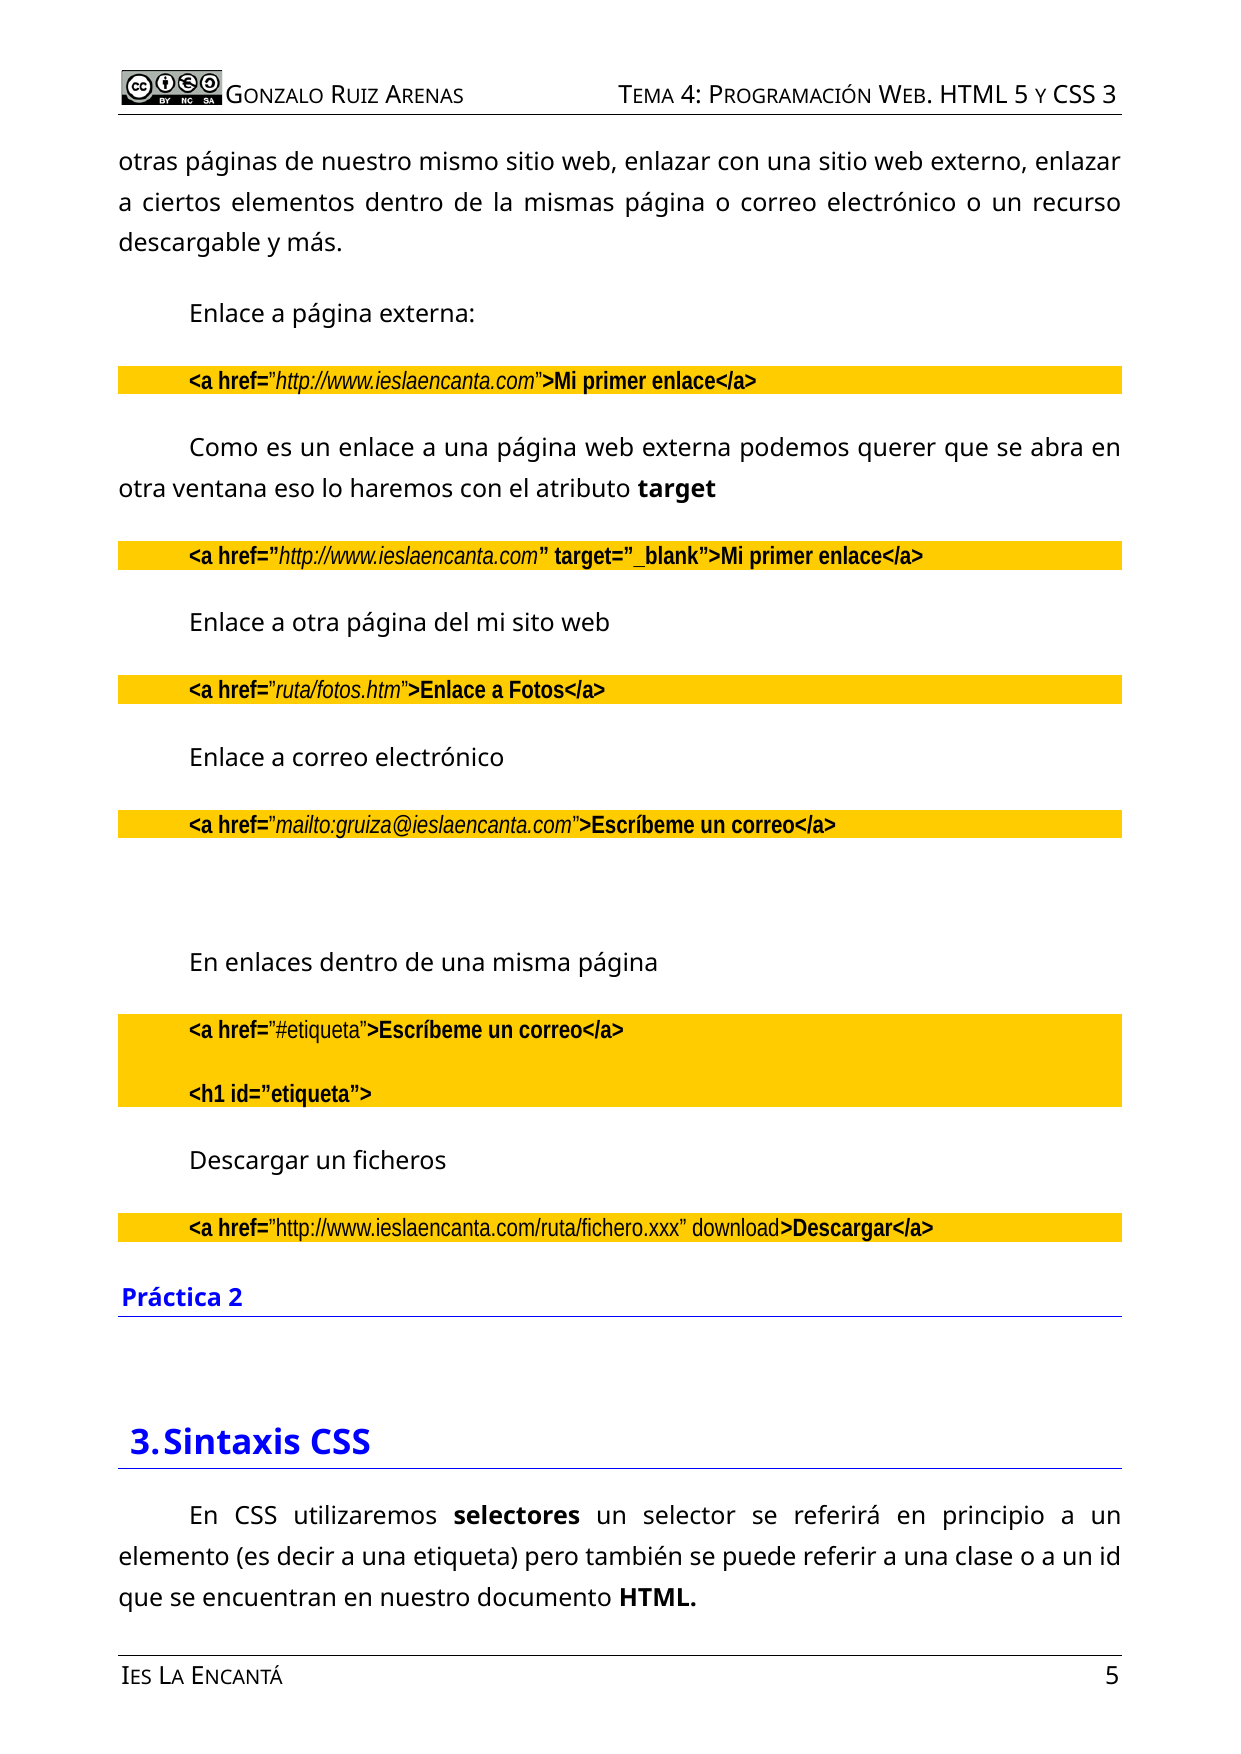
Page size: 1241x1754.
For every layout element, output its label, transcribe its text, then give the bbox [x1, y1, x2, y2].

text otras páginas de nuestro mismo sitio web, enlazar con una sitio web externo, enlazar a ciertos elementos dentro de la mismas página o correo electrónico o un recurso descargable y más. [118, 143, 1122, 259]
text Enlace a otra página del mi sito web [118, 605, 1122, 639]
text <a href=”http://www.ieslaencanta.com/ruta/fichero.xxx” download>Descargar</a> [118, 1213, 1122, 1242]
text Descargar un ficheros [118, 1142, 1122, 1177]
text Como es un enlace a una página web externa podemos querer que se abra en otra ventana eso lo haremos con el atributo target [118, 430, 1122, 505]
text En CSS utilizaremos selectores un selector se referirá en principio a un elemento (es decir a una etiqueta) pero también se puede referir a una clase o a un id que se encuentran en nuestro documento HTML. [118, 1498, 1122, 1613]
text Enlace a página externa: [118, 295, 1122, 329]
subtitle Sintaxis CSS [118, 1414, 1122, 1468]
text <a href=”http://www.ieslaencanta.com” target=”_blank”>Mi primer enlace</a> [118, 541, 1122, 570]
text <a href=”ruta/fotos.htm”>Enlace a Fotos</a> [118, 675, 1122, 704]
picture [121, 70, 223, 105]
text <a href=”http://www.ieslaencanta.com”>Mi primer enlace</a> [118, 366, 1122, 394]
subtitle Práctica 2 [118, 1277, 1122, 1316]
text <a href=”#etiqueta”>Escríbeme un correo</a> [118, 1014, 1122, 1043]
text En enlaces dentro de una misma página [118, 944, 1122, 978]
text <h1 id=”etiqueta”> [118, 1078, 1122, 1107]
text Enlace a correo electrónico [118, 739, 1122, 773]
text <a href=”mailto:gruiza@ieslaencanta.com”>Escríbeme un correo</a> [118, 810, 1122, 838]
